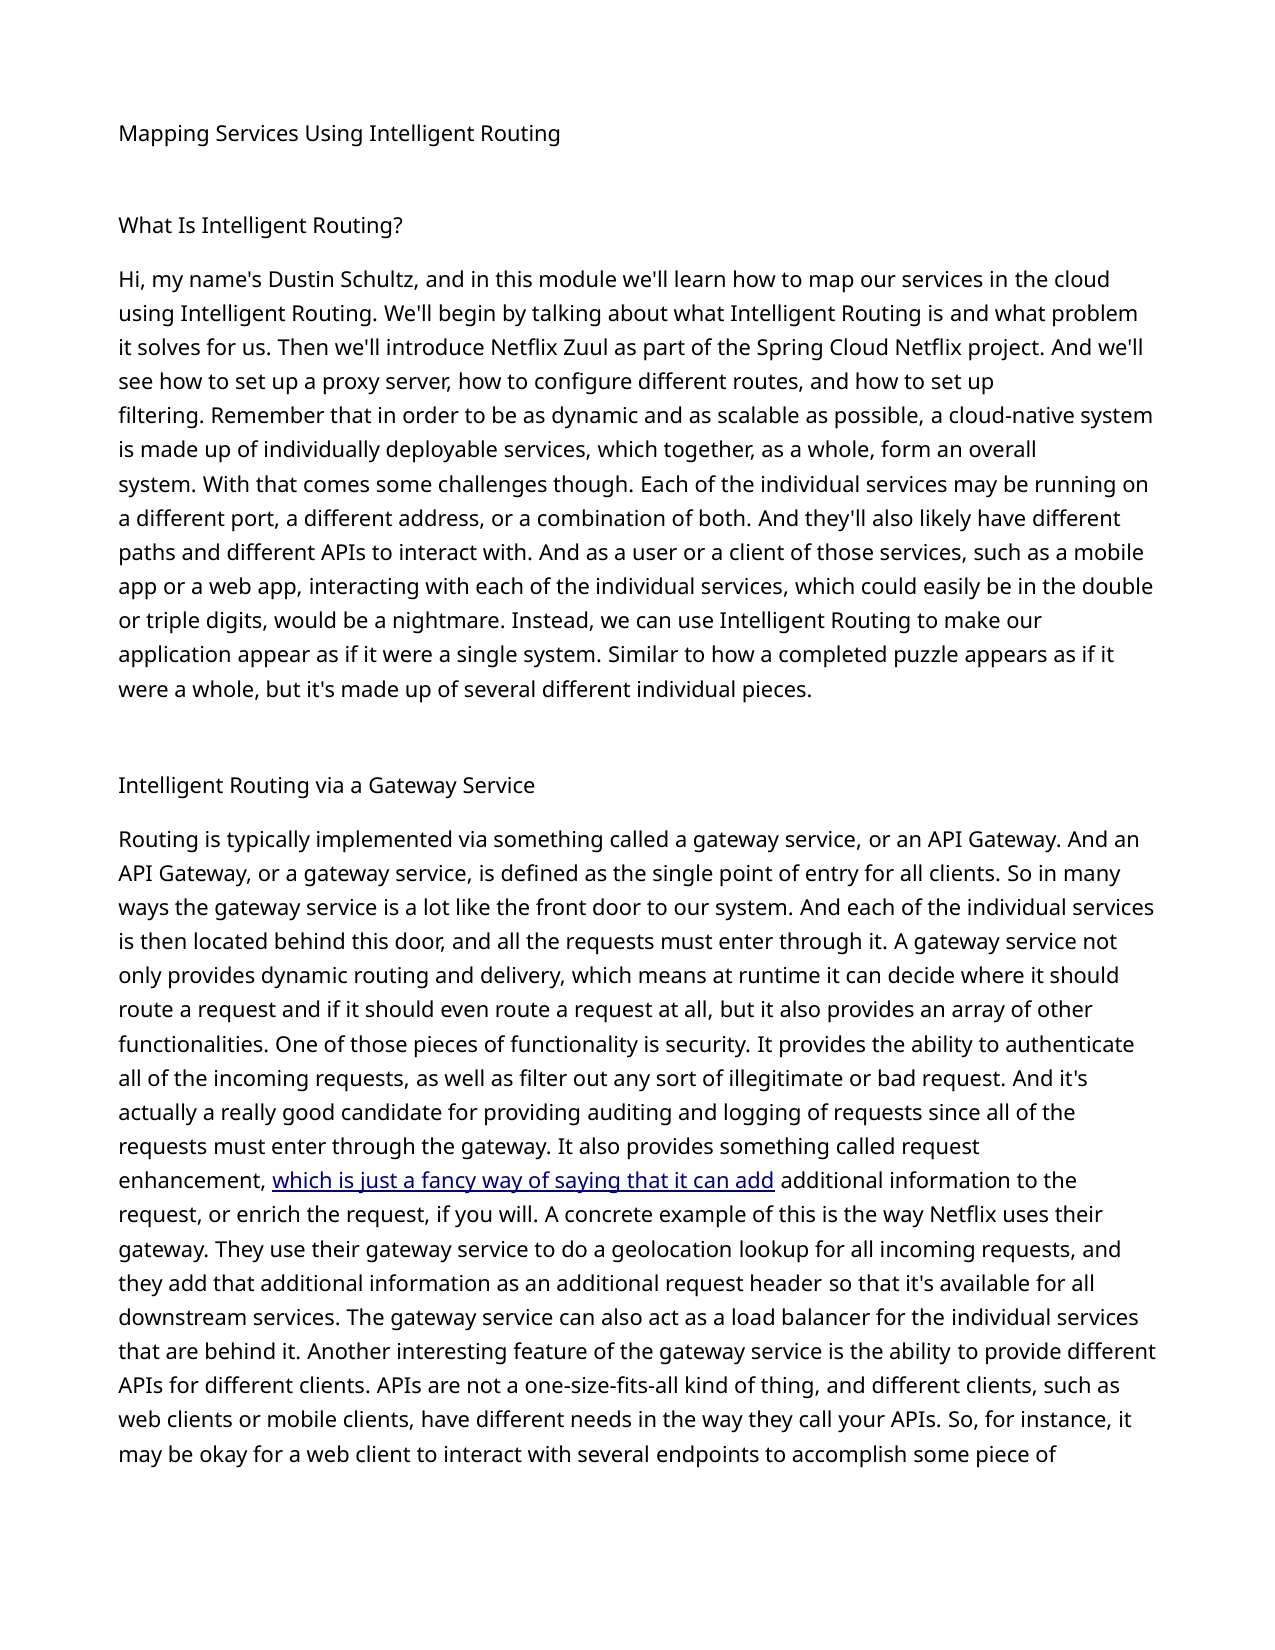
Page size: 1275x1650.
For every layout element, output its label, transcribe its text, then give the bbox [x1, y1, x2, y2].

text Hi, my name's Dustin Schultz, and in this module we'll learn how to map our services in the cloud using Intelligent Routing. We'll begin by talking about what Intelligent Routing is and what problem it solves for us. Then we'll introduce Netflix Zuul as part of the Spring Cloud Netflix project. And we'll see how to set up a proxy server, how to configure different routes, and how to set up filtering. Remember that in order to be as dynamic and as scalable as possible, a cloud-native system is made up of individually deployable services, which together, as a whole, form an overall system. With that comes some challenges though. Each of the individual services may be running on a different port, a different address, or a combination of both. And they'll also likely have different paths and different APIs to interact with. And as a user or a client of those services, such as a mobile app or a web app, interacting with each of the individual services, which could easily be in the double or triple digits, would be a nightmare. Instead, we can use Intelligent Routing to make our application appear as if it were a single system. Similar to how a completed puzzle appears as if it were a whole, but it's made up of several different individual pieces. [118, 264, 1157, 703]
subtitle What Is Intelligent Routing? [118, 210, 1157, 240]
subtitle Intelligent Routing via a Gateway Service [118, 770, 1157, 800]
subtitle Mapping Services Using Intelligent Routing [118, 118, 1157, 148]
text Routing is typically implemented via something called a gateway service, or an API Gateway. And an API Gateway, or a gateway service, is defined as the single point of entry for all clients. So in many ways the gateway service is a lot like the front door to our system. And each of the individual services is then located behind this door, and all the requests must enter through it. A gateway service not only provides dynamic routing and delivery, which means at runtime it can decide where it should route a request and if it should even route a request at all, but it also provides an array of other functionalities. One of those pieces of functionality is security. It provides the ability to authenticate all of the incoming requests, as well as filter out any sort of illegitimate or bad request. And it's actually a really good candidate for providing auditing and logging of requests since all of the requests must enter through the gateway. It also provides something called request enhancement, which is just a fancy way of saying that it can add additional information to the request, or enrich the request, if you will. A concrete example of this is the way Netflix uses their gateway. They use their gateway service to do a geolocation lookup for all incoming requests, and they add that additional information as an additional request header so that it's available for all downstream services. The gateway service can also act as a load balancer for the individual services that are behind it. Another interesting feature of the gateway service is the ability to provide different APIs for different clients. APIs are not a one-size-fits-all kind of thing, and different clients, such as web clients or mobile clients, have different needs in the way they call your APIs. So, for instance, it may be okay for a web client to interact with several endpoints to accomplish some piece of [118, 823, 1157, 1468]
